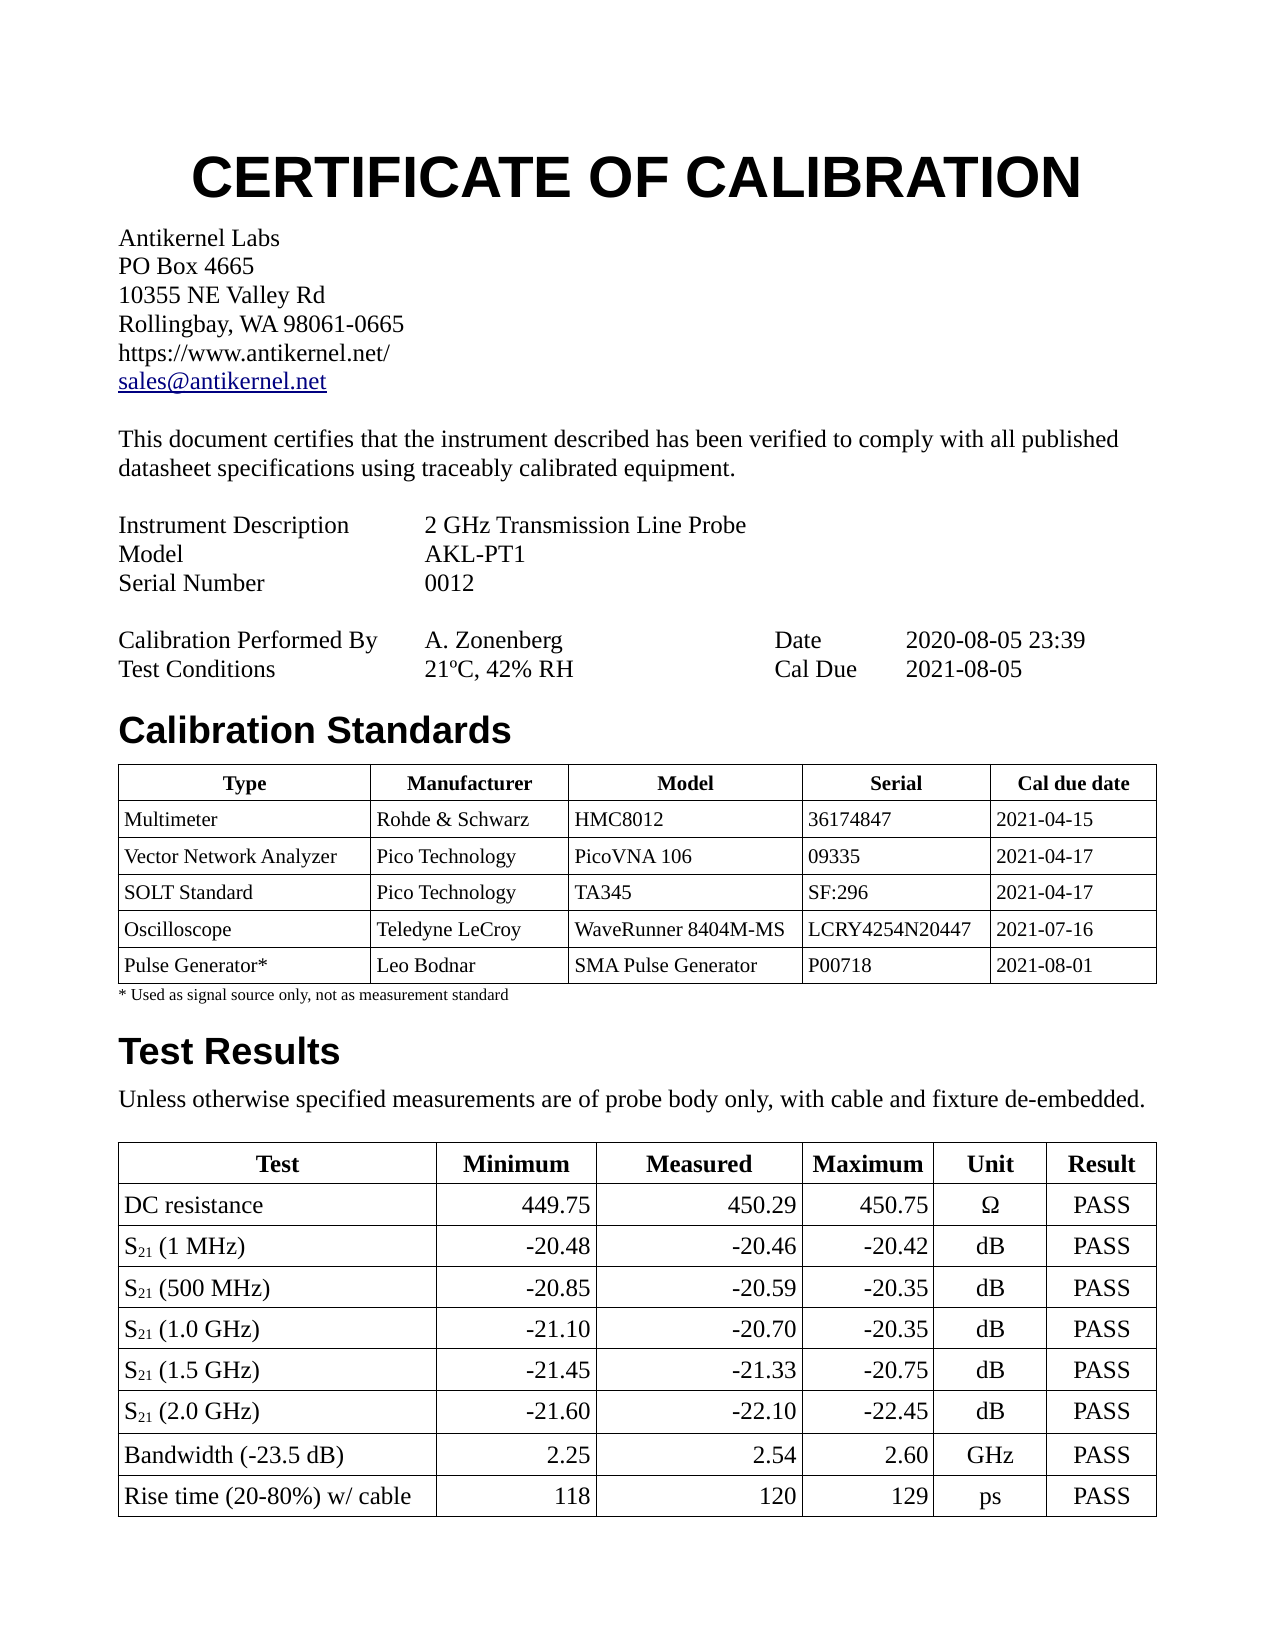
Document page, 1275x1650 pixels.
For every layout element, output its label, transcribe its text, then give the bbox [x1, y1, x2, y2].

table_cell PASS [1047, 1434, 1156, 1474]
table_cell -20.59 [597, 1267, 802, 1307]
table_cell PASS [1047, 1308, 1156, 1348]
subtitle Calibration Standards [118, 708, 1157, 751]
text sales@antikernel.net [118, 366, 1157, 395]
table_cell 450.75 [803, 1184, 933, 1224]
table_cell -21.45 [437, 1349, 596, 1389]
table_cell -20.46 [597, 1226, 802, 1266]
table_cell 450.29 [597, 1184, 802, 1224]
subtitle Test Results [118, 1028, 1157, 1072]
table_cell GHz [934, 1434, 1046, 1474]
table_cell -20.35 [803, 1267, 933, 1307]
table_header Result [1047, 1143, 1156, 1183]
table_cell 2021-04-17 [991, 875, 1156, 910]
text Serial Number 0012 [118, 568, 1157, 596]
table_cell 2021-04-15 [991, 801, 1156, 837]
table_cell Multimeter [119, 801, 370, 837]
table_cell SF:296 [803, 875, 990, 910]
text Model AKL-PT1 [118, 539, 1157, 568]
text PO Box 4665 [118, 251, 1157, 280]
table_header Cal due date [991, 765, 1156, 800]
table_cell Vector Network Analyzer [119, 838, 370, 873]
table_cell 449.75 [437, 1184, 596, 1224]
table_cell PASS [1047, 1349, 1156, 1389]
table_cell SOLT Standard [119, 875, 370, 910]
table_cell 118 [437, 1476, 596, 1516]
table_cell -22.10 [597, 1391, 802, 1433]
title CERTIFICATE OF CALIBRATION [118, 143, 1157, 210]
text Calibration Performed By A. Zonenberg Date 2020-08-05 23:39 [118, 625, 1157, 654]
text Test Conditions 21ºC, 42% R H Cal Due 2021-08-05 [118, 654, 1157, 683]
text This document certifies that the instrument described has been verified to comply with all published datasheet specifications using traceably calibrated equipment. [118, 424, 1157, 481]
table_header Serial [803, 765, 990, 800]
table_header Unit [934, 1143, 1046, 1183]
table_cell TA345 [569, 875, 802, 910]
table_cell dB [934, 1308, 1046, 1348]
table_cell PASS [1047, 1184, 1156, 1224]
table_cell -20.35 [803, 1308, 933, 1348]
table_cell Bandwidth (-23.5 dB) [119, 1434, 436, 1474]
table_header Test [119, 1143, 436, 1183]
table_cell S21 (500 MHz) [119, 1267, 436, 1307]
text Rollingbay, WA 98061-0665 [118, 309, 1157, 338]
table_cell dB [934, 1391, 1046, 1433]
table_cell Pico Technology [371, 838, 568, 873]
table_cell PASS [1047, 1476, 1156, 1516]
table_cell 120 [597, 1476, 802, 1516]
table_cell 2021-04-17 [991, 838, 1156, 873]
text Antikernel Labs [118, 223, 1157, 251]
table_cell 2021-07-16 [991, 911, 1156, 947]
table_cell -22.45 [803, 1391, 933, 1433]
table_header Model [569, 765, 802, 800]
table_cell Oscilloscope [119, 911, 370, 947]
table_header Type [119, 765, 370, 800]
table_cell S21 (1.0 GHz) [119, 1308, 436, 1348]
table_cell 2.60 [803, 1434, 933, 1474]
table_cell Pico Technology [371, 875, 568, 910]
table_cell -21.33 [597, 1349, 802, 1389]
table_cell S21 (2.0 GHz) [119, 1391, 436, 1433]
table_cell PASS [1047, 1267, 1156, 1307]
table_header Minimum [437, 1143, 596, 1183]
table_header Measured [597, 1143, 802, 1183]
table_cell S21 (1.5 GHz) [119, 1349, 436, 1389]
text Instrument Description 2 GHz Transmission Line Probe [118, 510, 1157, 539]
table_cell Rise time (20-80%) w/ cable [119, 1476, 436, 1516]
table_cell Pulse Generator* [119, 948, 370, 983]
table_cell dB [934, 1349, 1046, 1389]
table_cell 2021-08-01 [991, 948, 1156, 983]
table_cell LCRY4254N20447 [803, 911, 990, 947]
table_cell SMA Pulse Generator [569, 948, 802, 983]
table_cell dB [934, 1267, 1046, 1307]
table_header Manufacturer [371, 765, 568, 800]
text Unless otherwise specified measurements are of probe body only, with cable and fixture de-embedded. [118, 1084, 1157, 1142]
table_cell PASS [1047, 1226, 1156, 1266]
text * Used as signal source only, not as measurement standard [118, 984, 1157, 1003]
table_cell dB [934, 1226, 1046, 1266]
table_cell P00718 [803, 948, 990, 983]
table_cell PASS [1047, 1391, 1156, 1433]
table_cell 36174847 [803, 801, 990, 837]
table_cell 2.54 [597, 1434, 802, 1474]
table_cell 09335 [803, 838, 990, 873]
table_cell -20.75 [803, 1349, 933, 1389]
table_cell DC resistance [119, 1184, 436, 1224]
table_cell -20.48 [437, 1226, 596, 1266]
table_cell PicoVNA 106 [569, 838, 802, 873]
table_cell -21.10 [437, 1308, 596, 1348]
table_cell HMC8012 [569, 801, 802, 837]
table_cell 129 [803, 1476, 933, 1516]
table_cell ps [934, 1476, 1046, 1516]
table_cell Teledyne LeCroy [371, 911, 568, 947]
table_cell Leo Bodnar [371, 948, 568, 983]
table_header Maximum [803, 1143, 933, 1183]
table_cell S21 (1 MHz) [119, 1226, 436, 1266]
table_cell -20.70 [597, 1308, 802, 1348]
text 10355 NE Valley Rd [118, 280, 1157, 309]
table_cell WaveRunner 8404M-MS [569, 911, 802, 947]
table_cell -20.42 [803, 1226, 933, 1266]
table_cell Rohde & Schwarz [371, 801, 568, 837]
text https://www.antikernel.net/ [118, 338, 1157, 366]
table_cell -20.85 [437, 1267, 596, 1307]
table_cell Ω [934, 1184, 1046, 1224]
table_cell -21.60 [437, 1391, 596, 1433]
table_cell 2.25 [437, 1434, 596, 1474]
